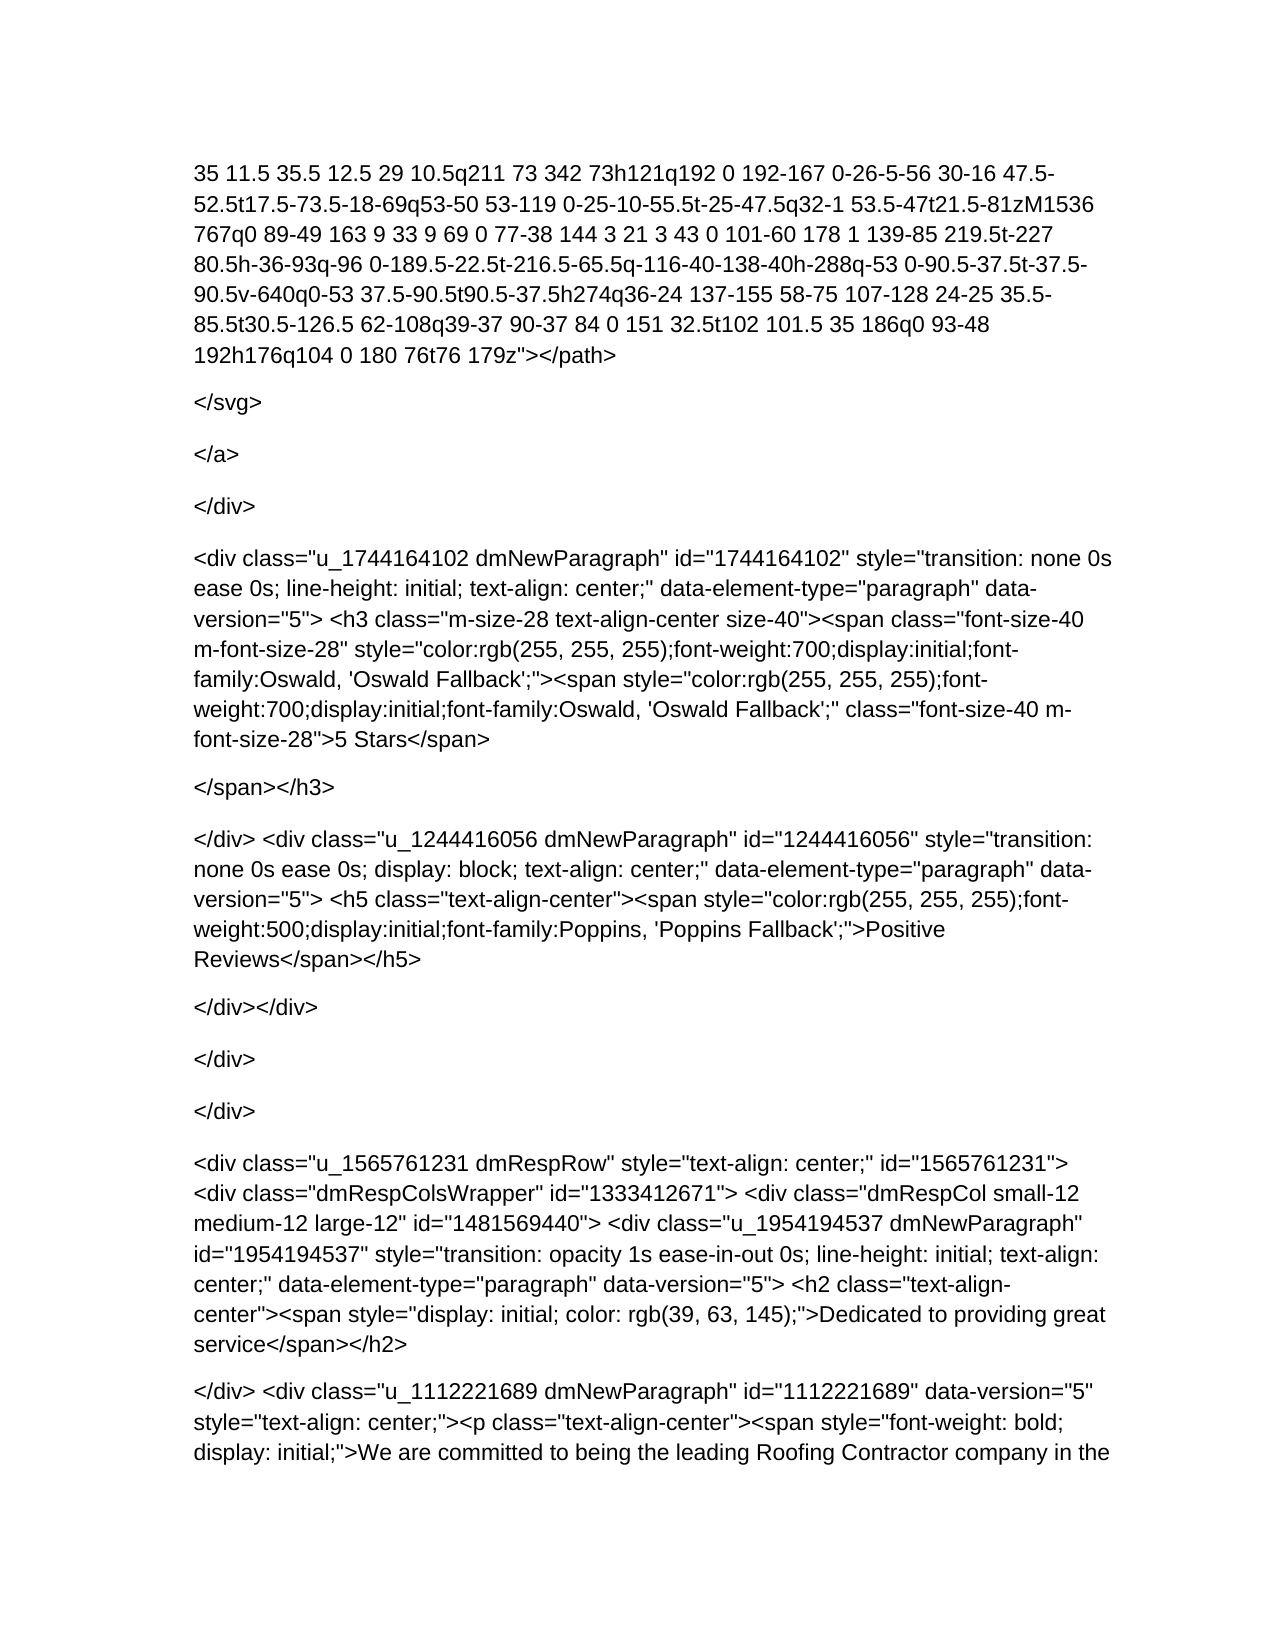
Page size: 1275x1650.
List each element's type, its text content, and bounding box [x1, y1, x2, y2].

table_cell [150, 763, 183, 815]
table_cell <div class="u_1565761231 dmRespRow" style="text-align: center;" id="1565761231"> <div class="dmRespColsWrapper" id="1333412671"> <div class="dmRespCol small-12 medium-12 large-12" id="1481569440"> <div class="u_1954194537 dmNewParagraph" id="1954194537" style="transition: opacity 1s ease-in-out 0s; line-height: initial; text-align: center;" data-element-type="paragraph" data-version="5"> <h2 class="text-align-center"><span style="display: initial; color: rgb(39, 63, 145);">Dedicated to providing great service</span></h2> [183, 1140, 1125, 1368]
table_cell </div></div> [183, 983, 1125, 1035]
table_cell [150, 1368, 183, 1476]
table_cell [150, 1035, 183, 1087]
table_cell </div> <div class="u_1244416056 dmNewParagraph" id="1244416056" style="transition: none 0s ease 0s; display: block; text-align: center;" data-element-type="paragraph" data-version="5"> <h5 class="text-align-center"><span style="color:rgb(255, 255, 255);font-weight:500;display:initial;font-family:Poppins, 'Poppins Fallback';">Positive Reviews</span></h5> [183, 815, 1125, 983]
table_cell [150, 1088, 183, 1139]
table_cell [150, 379, 183, 431]
table_cell [150, 815, 183, 983]
table_cell [150, 431, 183, 483]
table_cell [150, 535, 183, 763]
table_cell </div> [183, 483, 1125, 535]
table_cell </svg> [183, 379, 1125, 431]
table_cell [150, 1140, 183, 1368]
table_cell </div> [183, 1088, 1125, 1139]
table_cell <div class="u_1744164102 dmNewParagraph" id="1744164102" style="transition: none 0s ease 0s; line-height: initial; text-align: center;" data-element-type="paragraph" data-version="5"> <h3 class="m-size-28 text-align-center size-40"><span class="font-size-40 m-font-size-28" style="color:rgb(255, 255, 255);font-weight:700;display:initial;font-family:Oswald, 'Oswald Fallback';"><span style="color:rgb(255, 255, 255);font-weight:700;display:initial;font-family:Oswald, 'Oswald Fallback';" class="font-size-40 m-font-size-28">5 Stars</span> [183, 535, 1125, 763]
table_cell [150, 150, 183, 378]
table_cell </span></h3> [183, 763, 1125, 815]
table_cell </div> [183, 1035, 1125, 1087]
table_cell 35 11.5 35.5 12.5 29 10.5q211 73 342 73h121q192 0 192-167 0-26-5-56 30-16 47.5-52.5t17.5-73.5-18-69q53-50 53-119 0-25-10-55.5t-25-47.5q32-1 53.5-47t21.5-81zM1536 767q0 89-49 163 9 33 9 69 0 77-38 144 3 21 3 43 0 101-60 178 1 139-85 219.5t-227 80.5h-36-93q-96 0-189.5-22.5t-216.5-65.5q-116-40-138-40h-288q-53 0-90.5-37.5t-37.5-90.5v-640q0-53 37.5-90.5t90.5-37.5h274q36-24 137-155 58-75 107-128 24-25 35.5-85.5t30.5-126.5 62-108q39-37 90-37 84 0 151 32.5t102 101.5 35 186q0 93-48 192h176q104 0 180 76t76 179z"></path> [183, 150, 1125, 378]
table_cell [150, 983, 183, 1035]
table_cell [150, 483, 183, 535]
table_cell </a> [183, 431, 1125, 483]
table_cell </div> <div class="u_1112221689 dmNewParagraph" id="1112221689" data-version="5" style="text-align: center;"><p class="text-align-center"><span style="font-weight: bold; display: initial;">We are committed to being the leading Roofing Contractor company in the [183, 1368, 1125, 1476]
